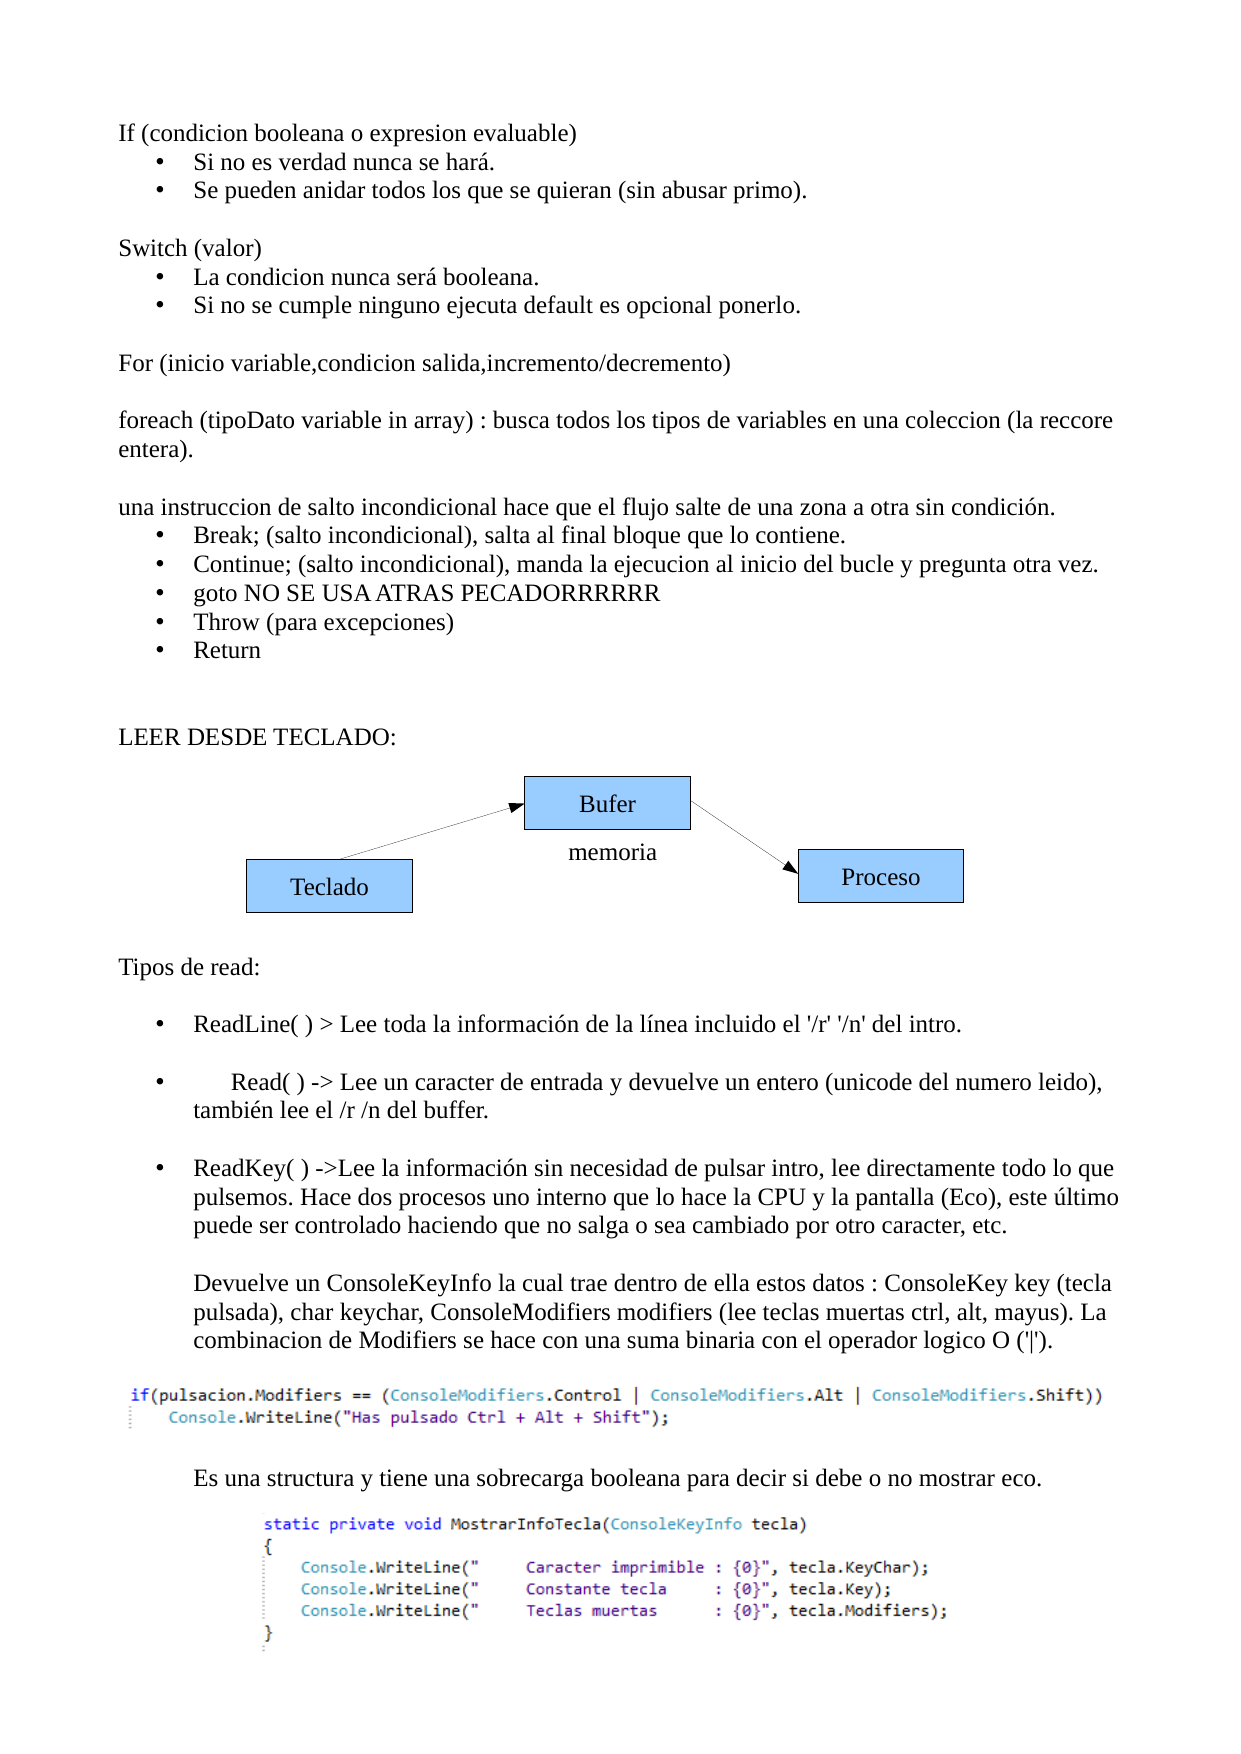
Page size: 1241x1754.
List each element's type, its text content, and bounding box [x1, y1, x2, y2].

text LEER DESDE TECLADO: [118, 722, 1122, 751]
text Switch (valor) [118, 233, 1122, 262]
text Devuelve un ConsoleKeyInfo la cual trae dentro de ella estos datos : ConsoleKey key (tecla pulsada), char keychar, ConsoleModifiers modifiers (lee teclas muertas ctrl, alt, mayus). La combinacion de Modifiers se hace con una suma binaria con el operador logico O ('|'). [118, 1268, 1122, 1354]
text If (condicion booleana o expresion evaluable) [118, 118, 1122, 147]
list Throw (para excepciones) [156, 607, 1122, 636]
text memoria [345, 837, 784, 866]
list La condicion nunca será booleana. [156, 262, 1122, 291]
list ReadLine( ) > Lee toda la información de la línea incluido el '/r' '/n' del intro. [156, 1009, 1122, 1038]
picture [118, 1383, 1123, 1434]
list goto NO SE USA ATRAS PECADORRRRRR [156, 578, 1122, 607]
text [118, 837, 409, 866]
list ReadKey( ) ->Lee la información sin necesidad de pulsar intro, lee directamente todo lo que pulsemos. Hace dos procesos uno interno que lo hace la CPU y la pantalla (Eco), este último puede ser controlado haciendo que no salga o sea cambiado por otro caracter, etc. [156, 1153, 1122, 1239]
list Se pueden anidar todos los que se quieran (sin abusar primo). [156, 176, 1122, 204]
text For (inicio variable,condicion salida,incremento/decremento) [118, 348, 1122, 377]
list Break; (salto incondicional), salta al final bloque que lo contiene. [156, 521, 1122, 549]
list Si no se cumple ninguno ejecuta default es opcional ponerlo. [156, 291, 1122, 319]
list Read( ) -> Lee un caracter de entrada y devuelve un entero (unicode del numero leido), también lee el /r /n del buffer. [156, 1067, 1122, 1124]
picture [261, 1513, 954, 1654]
text una instruccion de salto incondicional hace que el flujo salte de una zona a otra sin condición. [118, 492, 1122, 521]
text foreach (tipoDato variable in array) : busca todos los tipos de variables en una coleccion (la reccore entera). [118, 406, 1122, 463]
list Si no es verdad nunca se hará. [156, 147, 1122, 176]
list Continue; (salto incondicional), manda la ejecucion al inicio del bucle y pregunta otra vez. [156, 549, 1122, 578]
text Es una structura y tiene una sobrecarga booleana para decir si debe o no mostrar eco. [118, 1463, 1122, 1491]
text Tipos de read: [118, 952, 1122, 981]
text [746, 837, 1122, 866]
list Return [156, 636, 1122, 664]
